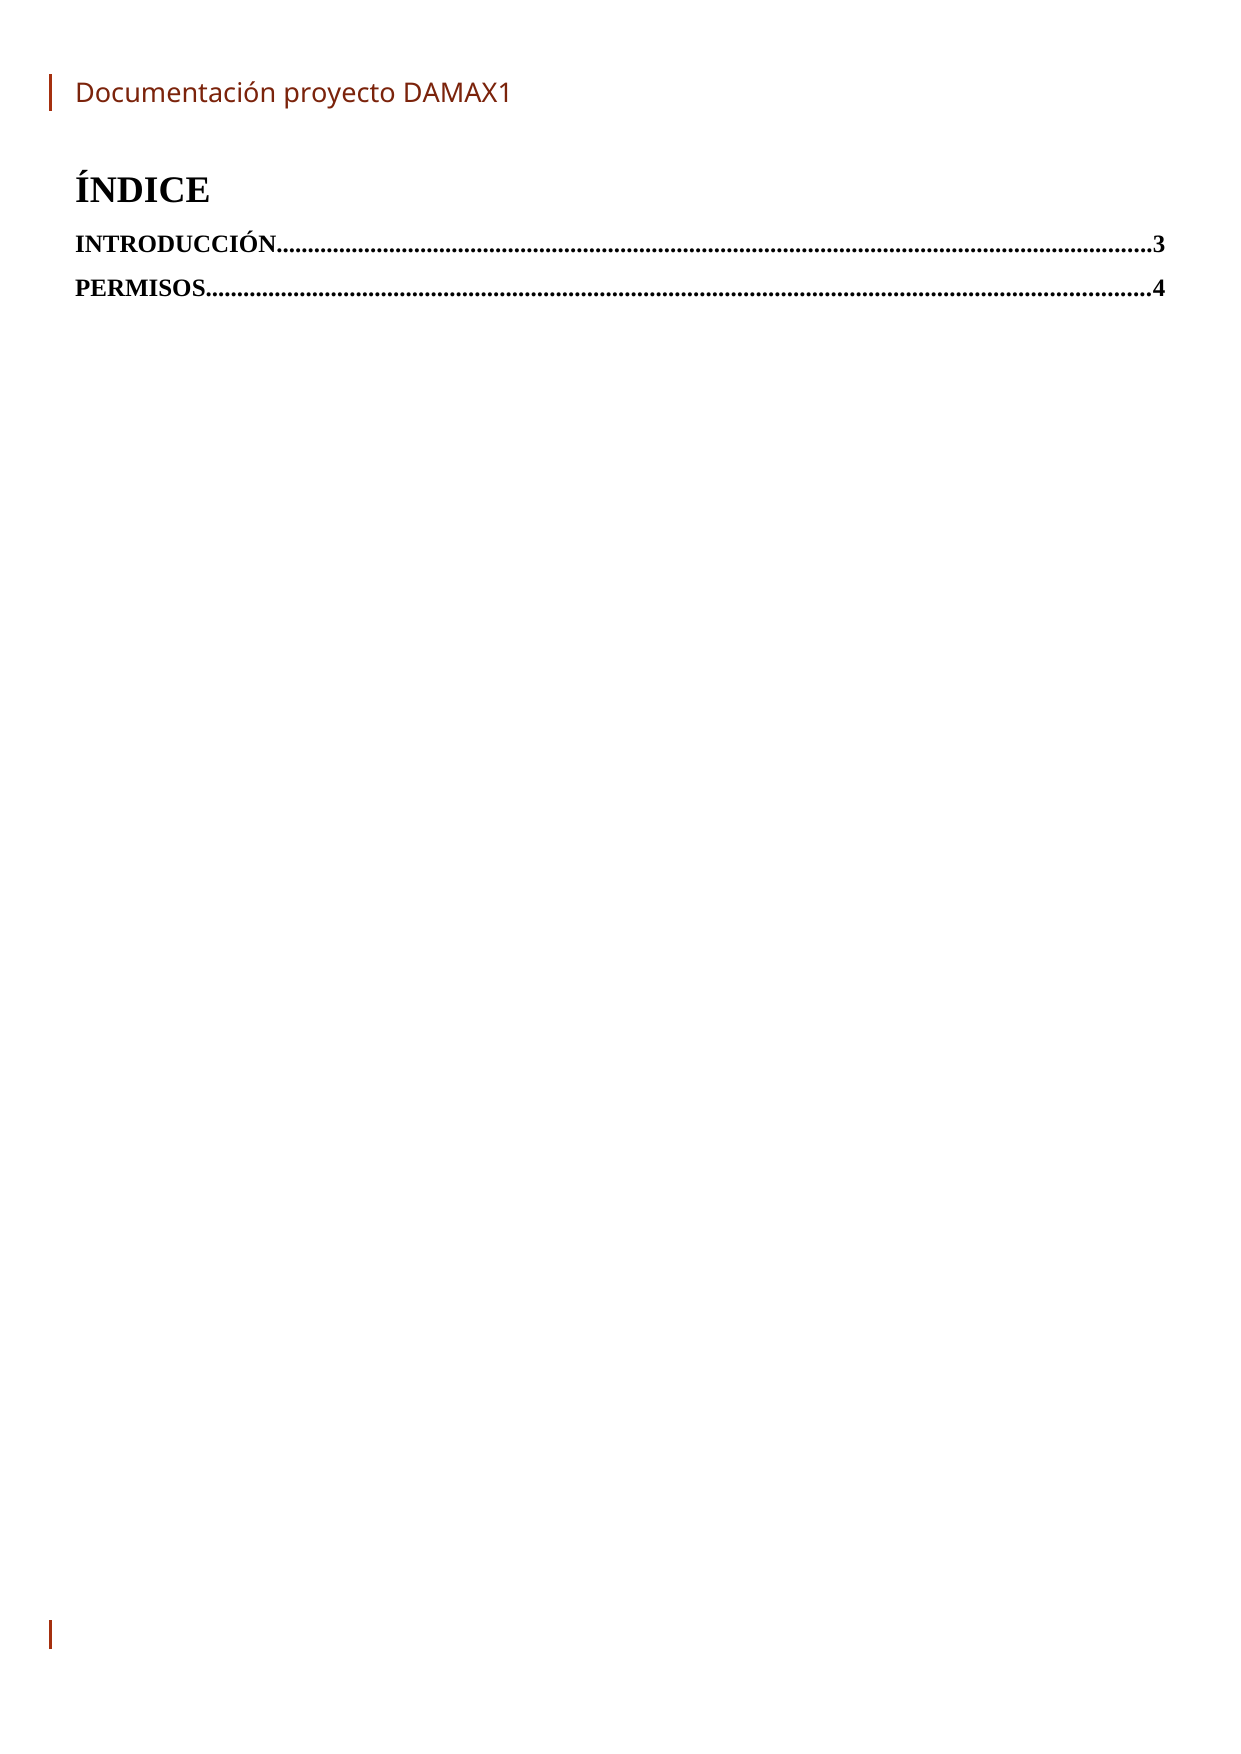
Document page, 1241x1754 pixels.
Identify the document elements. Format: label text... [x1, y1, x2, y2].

subtitle ÍNDICE [75, 167, 1165, 210]
text PERMISOS 4 [75, 273, 1165, 302]
text INTRODUCCIÓN 3 [75, 229, 1165, 258]
